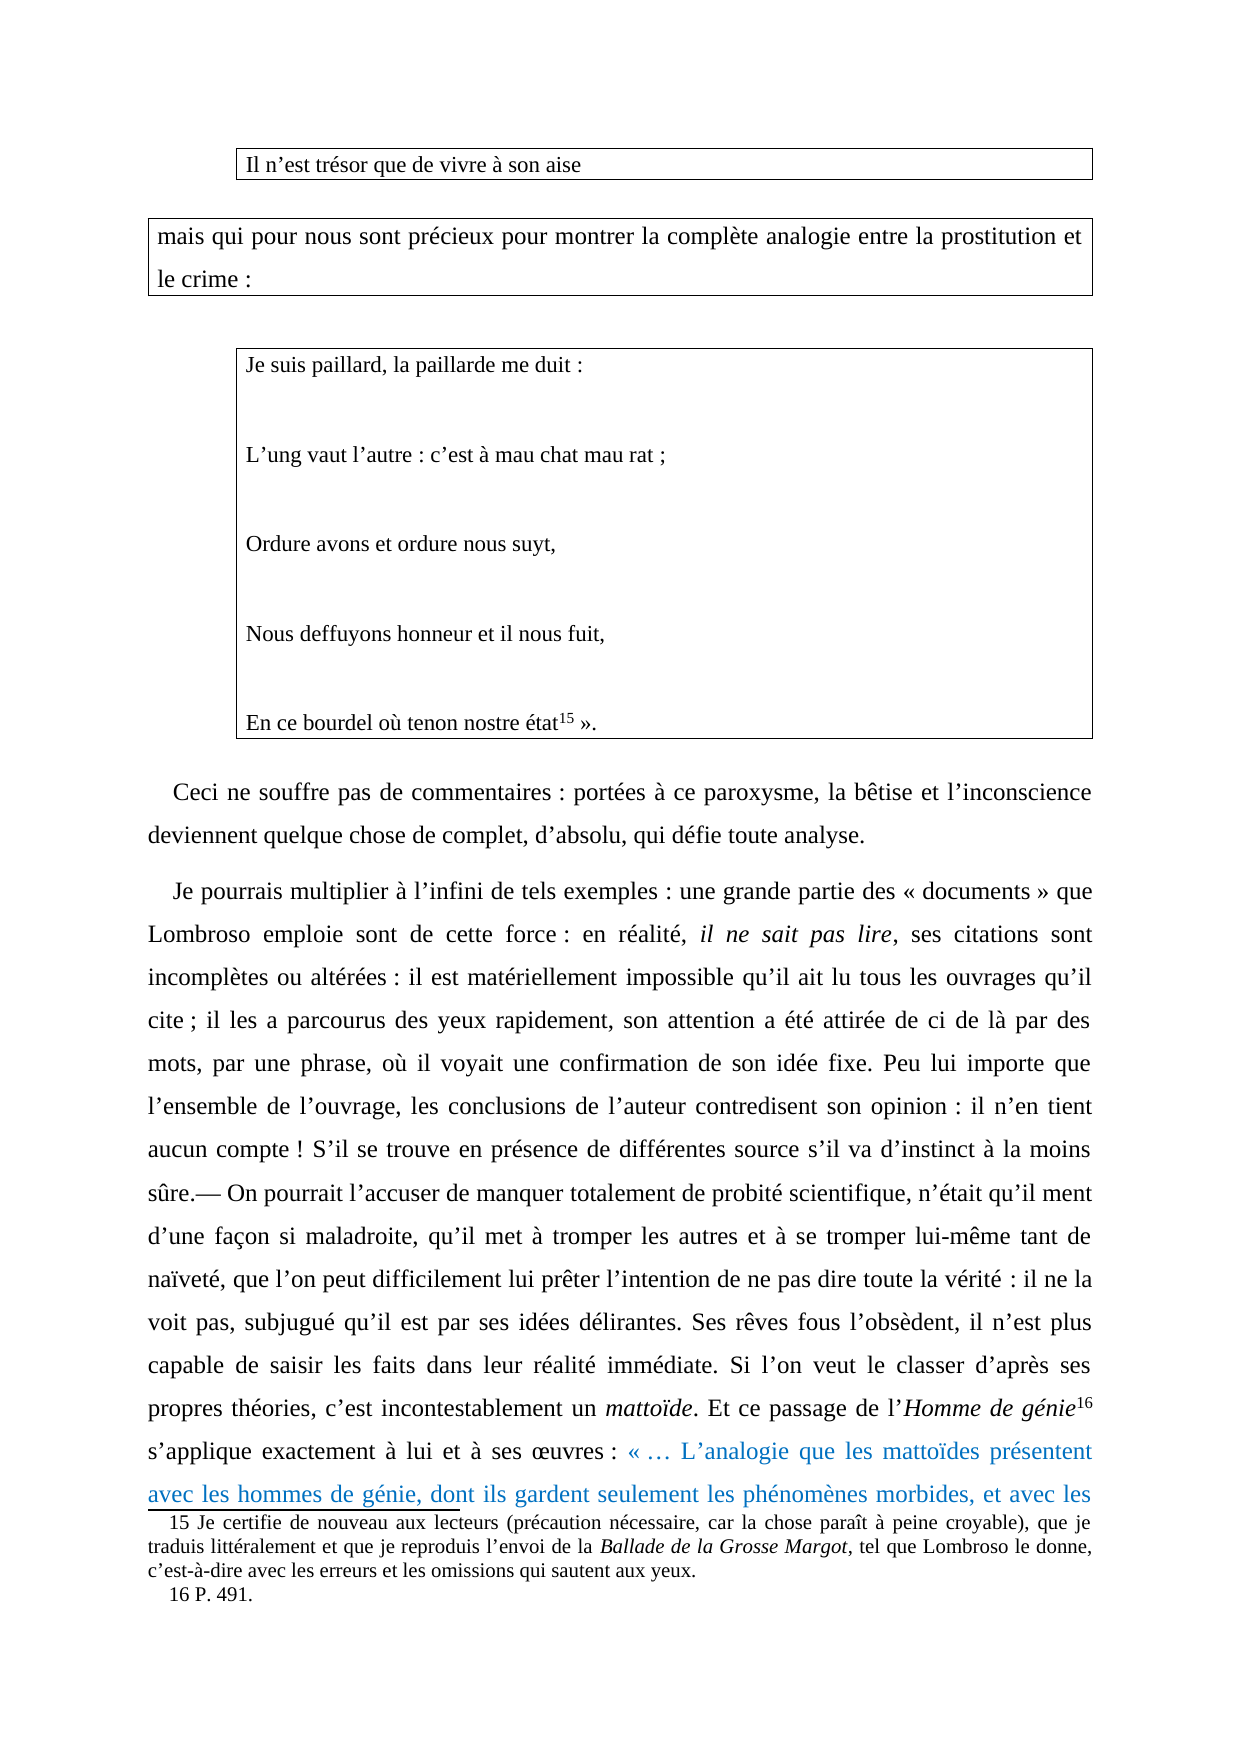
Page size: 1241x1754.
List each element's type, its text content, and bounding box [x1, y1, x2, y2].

text Ceci ne souffre pas de commentaires : portées à ce paroxysme, la bêtise et l’inconscience deviennent quelque chose de complet, d’absolu, qui défie toute analyse. [148, 777, 1093, 849]
text Il n’est trésor que de vivre à son aise [237, 149, 1092, 179]
text P. 491. [148, 1582, 1093, 1606]
text mais qui pour nous sont précieux pour montrer la complète analogie entre la prostitution et le crime : [149, 219, 1092, 295]
text L’ung vaut l’autre : c’est à mau chat mau rat ; [237, 438, 1092, 467]
text Je suis paillard, la paillarde me duit : [237, 349, 1092, 378]
text Ordure avons et ordure nous suyt, [237, 527, 1092, 557]
text Nous deffuyons honneur et il nous fuit, [237, 617, 1092, 646]
text Je certifie de nouveau aux lecteurs (précaution nécessaire, car la chose paraît à peine croyable), que je traduis littéralement et que je reproduis l’envoi de la Ballade de la Grosse Margot, tel que Lombroso le donne, c’est-à-dire avec les erreurs et les omissions qui sautent aux yeux. [148, 1510, 1093, 1582]
text Je pourrais multiplier à l’infini de tels exemples : une grande partie des « documents » que Lombroso emploie sont de cette force : en réalité, il ne sait pas lire, ses citations sont incomplètes ou altérées : il est matériellement impossible qu’il ait lu tous les ouvrages qu’il cite ; il les a parcourus des yeux rapidement, son attention a été attirée de ci de là par des mots, par une phrase, où il voyait une confirmation de son idée fixe. Peu lui importe que l’ensemble de l’ouvrage, les conclusions de l’auteur contredisent son opinion : il n’en tient aucun compte ! S’il se trouve en présence de différentes source s’il va d’instinct à la moins sûre.— On pourrait l’accuser de manquer totalement de probité scientifique, n’était qu’il ment d’une façon si maladroite, qu’il met à tromper les autres et à se tromper lui-même tant de naïveté, que l’on peut difficilement lui prêter l’intention de ne pas dire toute la vérité : il ne la voit pas, subjugué qu’il est par ses idées délirantes. Ses rêves fous l’obsèdent, il n’est plus capable de saisir les faits dans leur réalité immédiate. Si l’on veut le classer d’après ses propres théories, c’est incontestablement un mattoïde. Et ce passage de l’Homme de génie s’applique exactement à lui et à ses œuvres : « … L’analogie que les mattoïdes présentent avec les hommes de génie, dont ils gardent seulement les phénomènes morbides, et avec les [148, 876, 1093, 1508]
text En ce bourdel où tenon nostre état ». [237, 706, 1092, 738]
